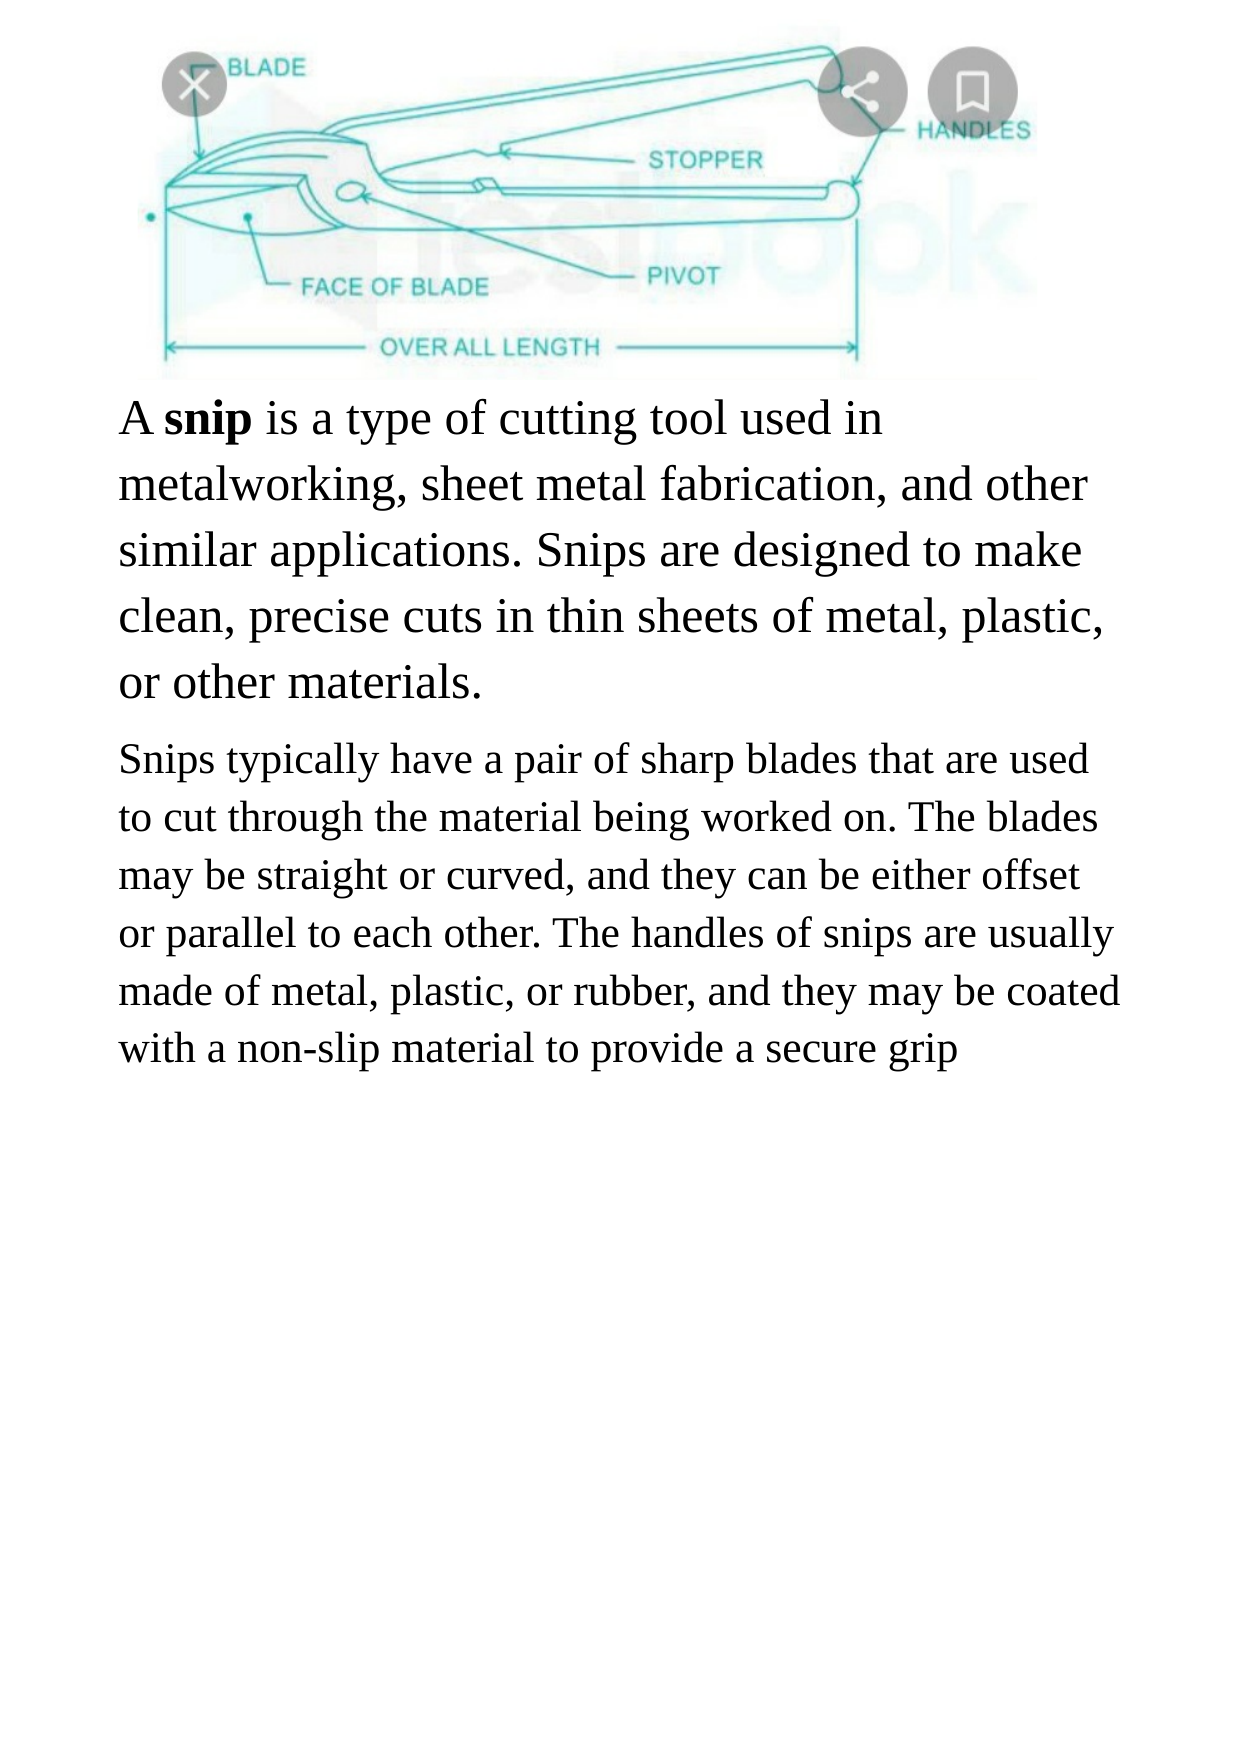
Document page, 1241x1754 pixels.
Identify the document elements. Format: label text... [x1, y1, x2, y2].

text Snips typically have a pair of sharp blades that are used to cut through the material being worked on. The blades may be straight or curved, and they can be either offset or parallel to each other. The handles of snips are usually made of metal, plastic, or rubber, and they may be coated with a non-slip material to provide a secure grip [118, 733, 1122, 1072]
picture [137, 19, 1038, 380]
text A snip is a type of cutting tool used in metalworking, sheet metal fabrication, and other similar applications. Snips are designed to make clean, precise cuts in thin sheets of metal, plastic, or other materials. [118, 118, 1122, 710]
